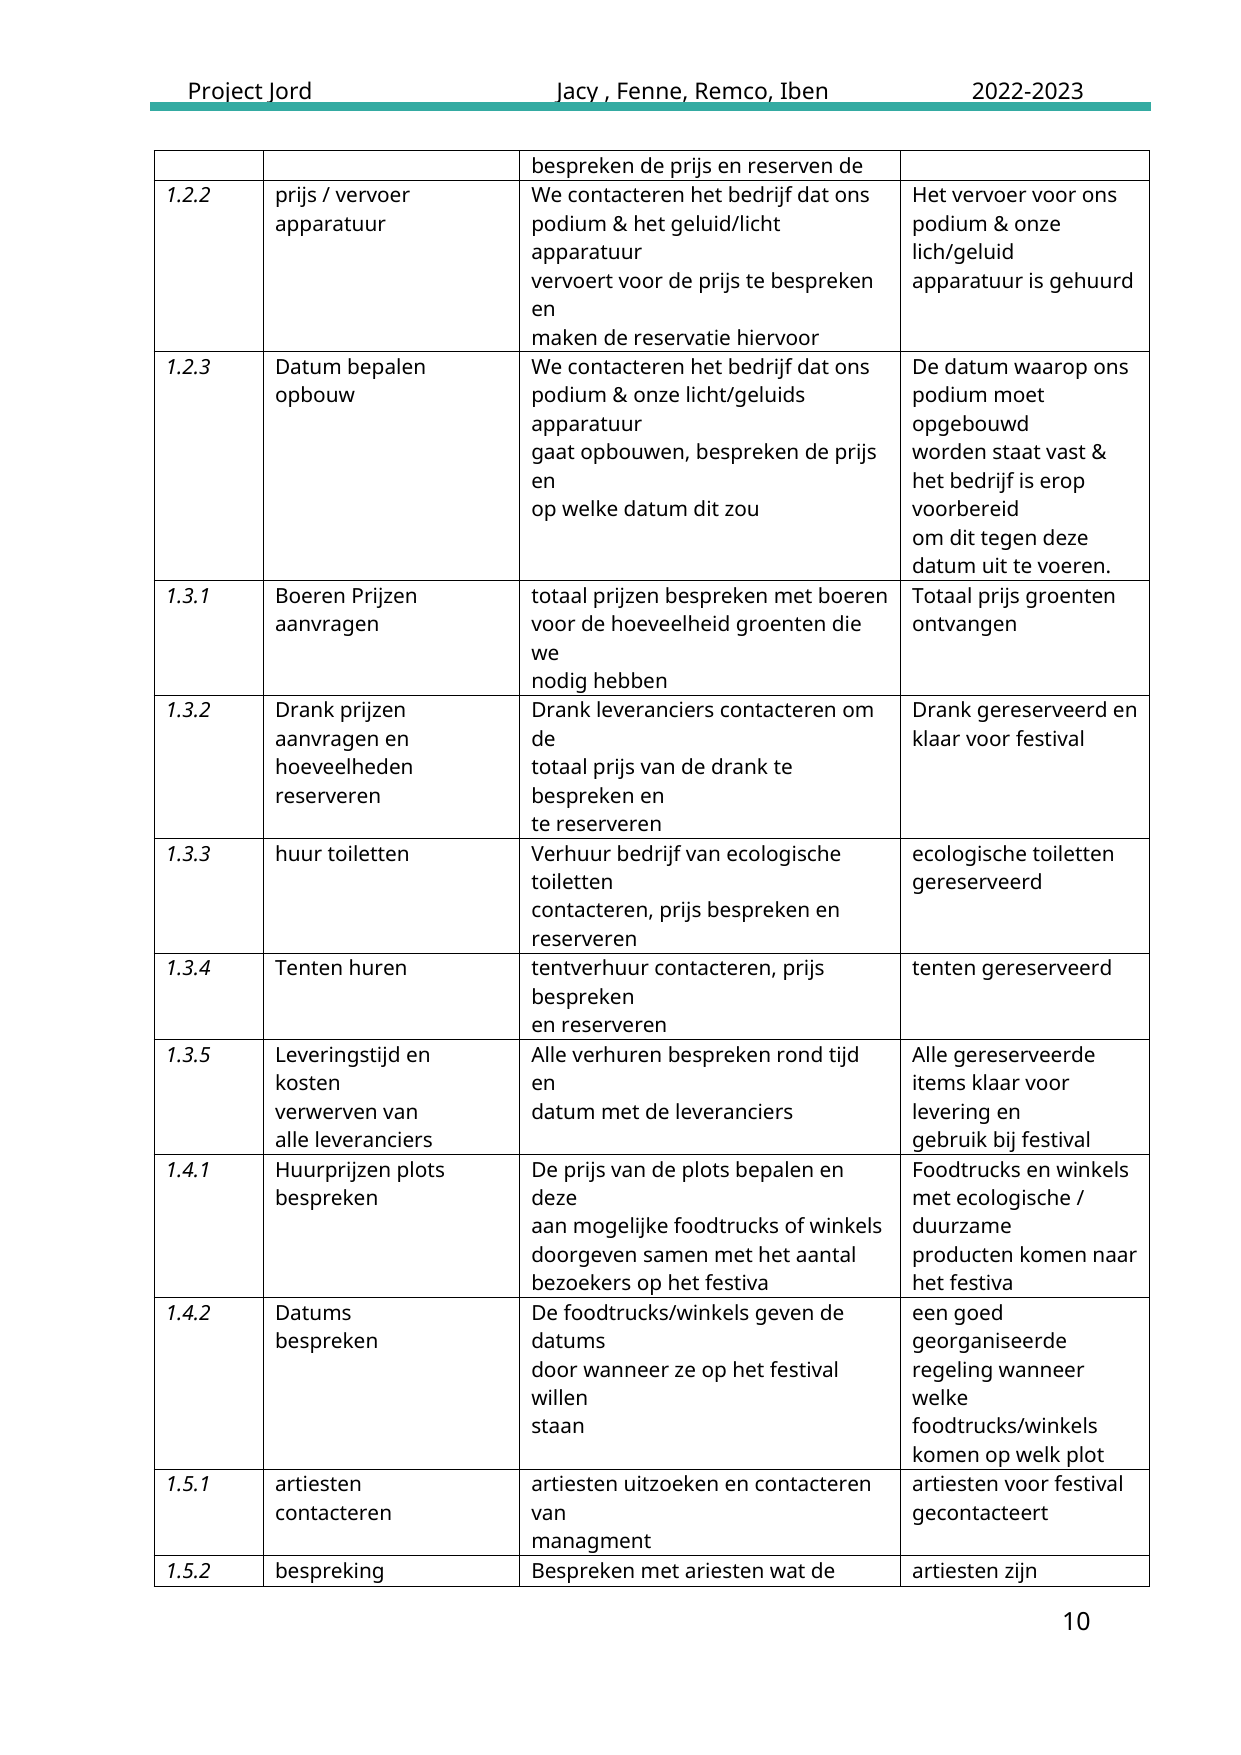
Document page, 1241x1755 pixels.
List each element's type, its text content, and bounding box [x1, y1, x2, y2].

table_cell Totaal prijs groenten ontvangen [901, 581, 1149, 694]
table_cell Alle gereserveerde items klaar voor levering en gebruik bij festival [901, 1040, 1149, 1154]
table_cell Drank gereserveerd en klaar voor festival [901, 696, 1149, 838]
table_cell 1.2.3 [155, 352, 263, 580]
table_cell [264, 151, 519, 179]
table_cell 1.3.1 [155, 581, 263, 694]
table_cell artiesten uitzoeken en contacteren van managment [520, 1470, 900, 1555]
table_cell De datum waarop ons podium moet opgebouwd worden staat vast & het bedrijf is erop voorbereid om dit tegen deze datum uit te voeren. [901, 352, 1149, 580]
table_cell 1.3.2 [155, 696, 263, 838]
table_cell 1.2.2 [155, 181, 263, 351]
table_cell 1.5.2 [155, 1556, 263, 1586]
table_cell Boeren Prijzen aanvragen [264, 581, 519, 694]
table_cell [901, 151, 1149, 179]
table_cell 1.4.1 [155, 1155, 263, 1297]
table_cell Alle verhuren bespreken rond tijd en datum met de leveranciers [520, 1040, 900, 1154]
table_cell tenten gereserveerd [901, 954, 1149, 1039]
table_cell 1.3.4 [155, 954, 263, 1039]
table_cell 1.5.1 [155, 1470, 263, 1555]
table_cell Datum bepalen opbouw [264, 352, 519, 580]
table_cell 1.4.2 [155, 1298, 263, 1468]
table_cell bespreking [264, 1556, 519, 1586]
table_cell huur toiletten [264, 839, 519, 952]
table_cell Tenten huren [264, 954, 519, 1039]
table_cell artiesten voor festival gecontacteert [901, 1470, 1149, 1555]
table_cell We contacteren het bedrijf dat ons podium & onze licht/geluids apparatuur gaat opbouwen, bespreken de prijs en op welke datum dit zou [520, 352, 900, 580]
table_cell totaal prijzen bespreken met boeren voor de hoeveelheid groenten die we nodig hebben [520, 581, 900, 694]
table_cell Bespreken met ariesten wat de [520, 1556, 900, 1586]
table_cell artiesten contacteren [264, 1470, 519, 1555]
table_cell De prijs van de plots bepalen en deze aan mogelijke foodtrucks of winkels doorgeven samen met het aantal bezoekers op het festiva [520, 1155, 900, 1297]
table_cell De foodtrucks/winkels geven de datums door wanneer ze op het festival willen staan [520, 1298, 900, 1468]
table_cell Het vervoer voor ons podium & onze lich/geluid apparatuur is gehuurd [901, 181, 1149, 351]
table_cell [155, 151, 263, 179]
table_cell Foodtrucks en winkels met ecologische / duurzame producten komen naar het festiva [901, 1155, 1149, 1297]
table_cell We contacteren het bedrijf dat ons podium & het geluid/licht apparatuur vervoert voor de prijs te bespreken en maken de reservatie hiervoor [520, 181, 900, 351]
table_cell prijs / vervoer apparatuur [264, 181, 519, 351]
table_cell tentverhuur contacteren, prijs bespreken en reserveren [520, 954, 900, 1039]
table_cell Drank leveranciers contacteren om de totaal prijs van de drank te bespreken en te reserveren [520, 696, 900, 838]
table_cell een goed georganiseerde regeling wanneer welke foodtrucks/winkels komen op welk plot [901, 1298, 1149, 1468]
table_cell artiesten zijn [901, 1556, 1149, 1586]
table_cell 1.3.3 [155, 839, 263, 952]
table_cell Verhuur bedrijf van ecologische toiletten contacteren, prijs bespreken en reserveren [520, 839, 900, 952]
table_cell 1.3.5 [155, 1040, 263, 1154]
table_cell ecologische toiletten gereserveerd [901, 839, 1149, 952]
table_cell Drank prijzen aanvragen en hoeveelheden reserveren [264, 696, 519, 838]
table_cell Datums bespreken [264, 1298, 519, 1468]
table_cell bespreken de prijs en reserven de [520, 151, 900, 179]
table_cell Leveringstijd en kosten verwerven van alle leveranciers [264, 1040, 519, 1154]
table_cell Huurprijzen plots bespreken [264, 1155, 519, 1297]
